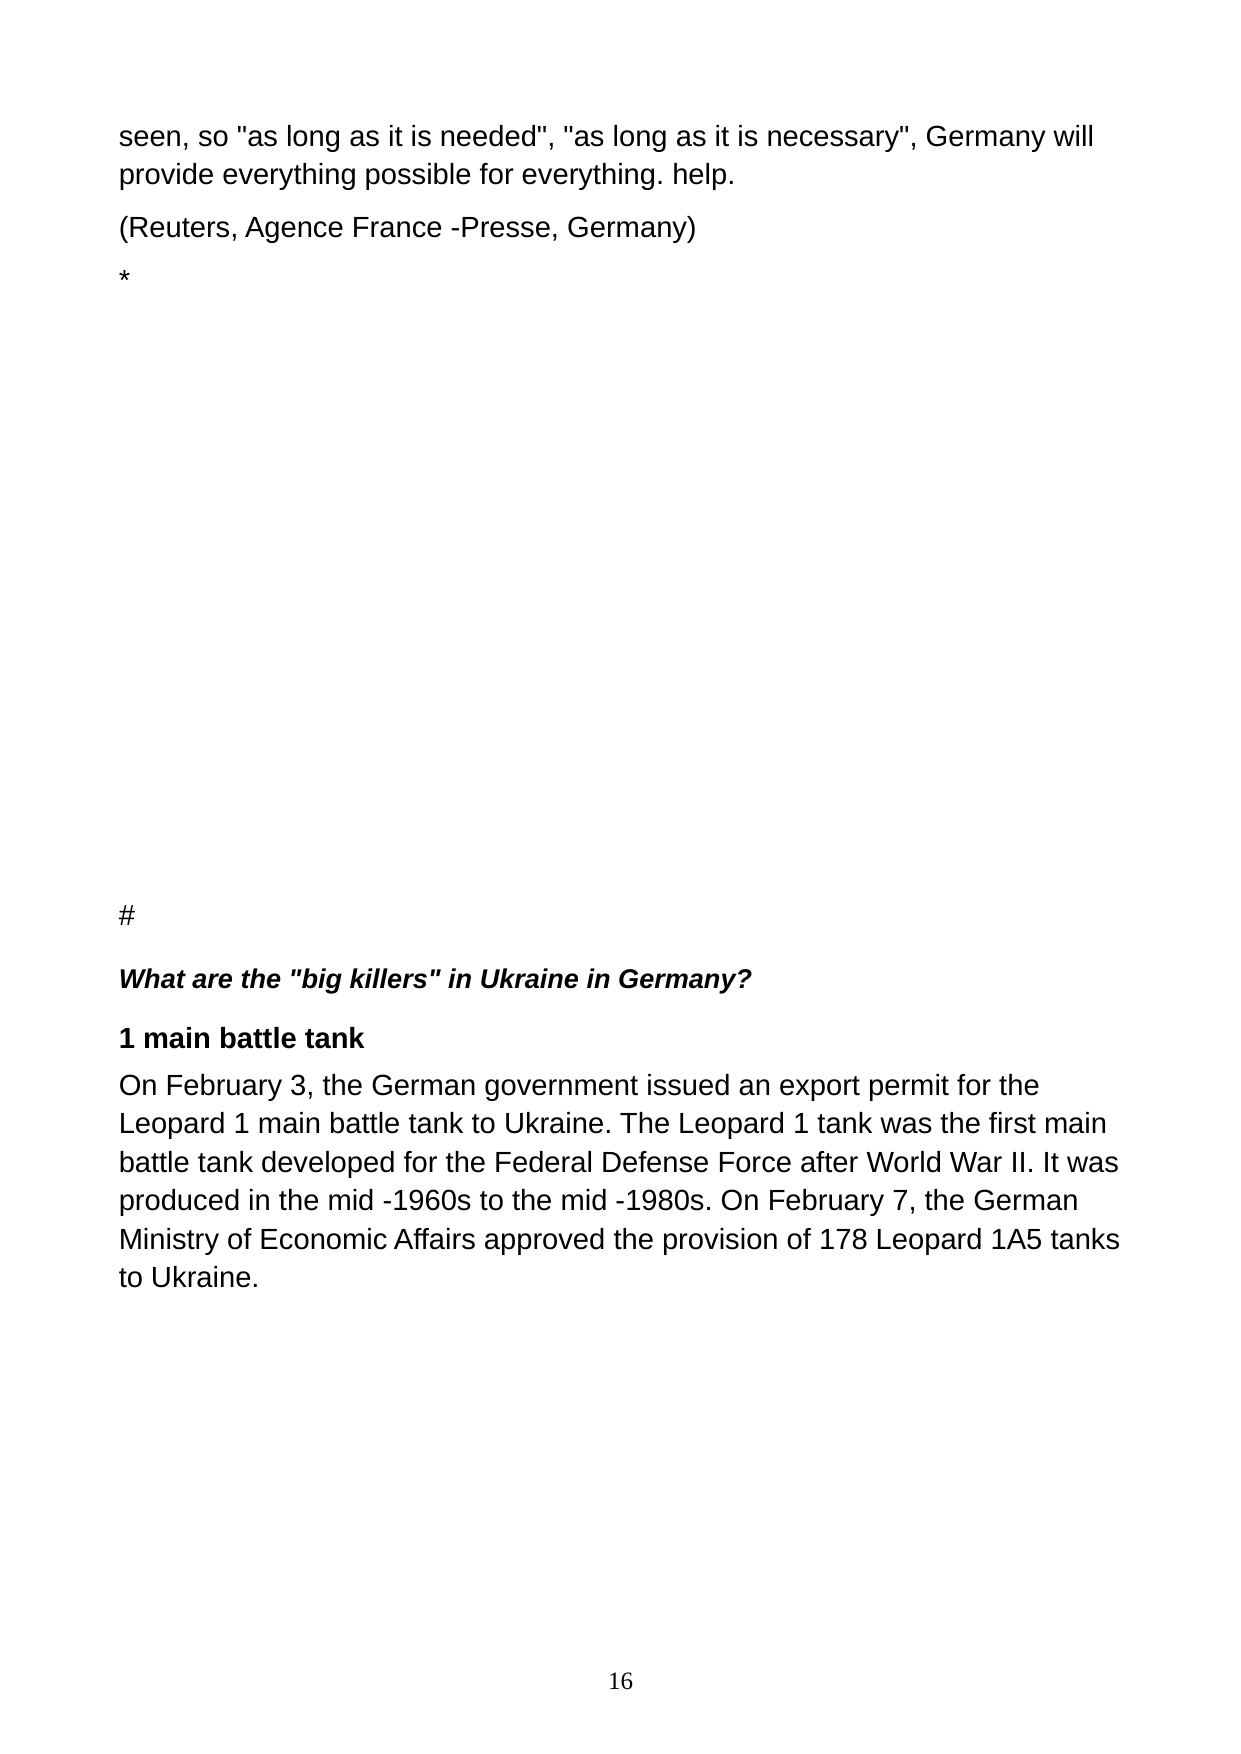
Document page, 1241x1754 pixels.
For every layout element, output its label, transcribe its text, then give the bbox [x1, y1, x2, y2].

subtitle 1 main battle tank [118, 1021, 1122, 1055]
text seen, so "as long as it is needed", "as long as it is necessary", Germany will provide everything possible for everything. help. [118, 118, 1122, 191]
text On February 3, the German government issued an export permit for the Leopard 1 main battle tank to Ukraine. The Leopard 1 tank was the first main battle tank developed for the Federal Defense Force after World War II. It was produced in the mid -1960s to the mid -1980s. On February 7, the German Ministry of Economic Affairs approved the provision of 178 Leopard 1A5 tanks to Ukraine. [118, 1067, 1122, 1294]
subtitle What are the "big killers" in Ukraine in Germany? [118, 963, 1122, 994]
text (Reuters, Agence France -Presse, Germany) [118, 210, 1122, 244]
text * # [118, 263, 1122, 931]
